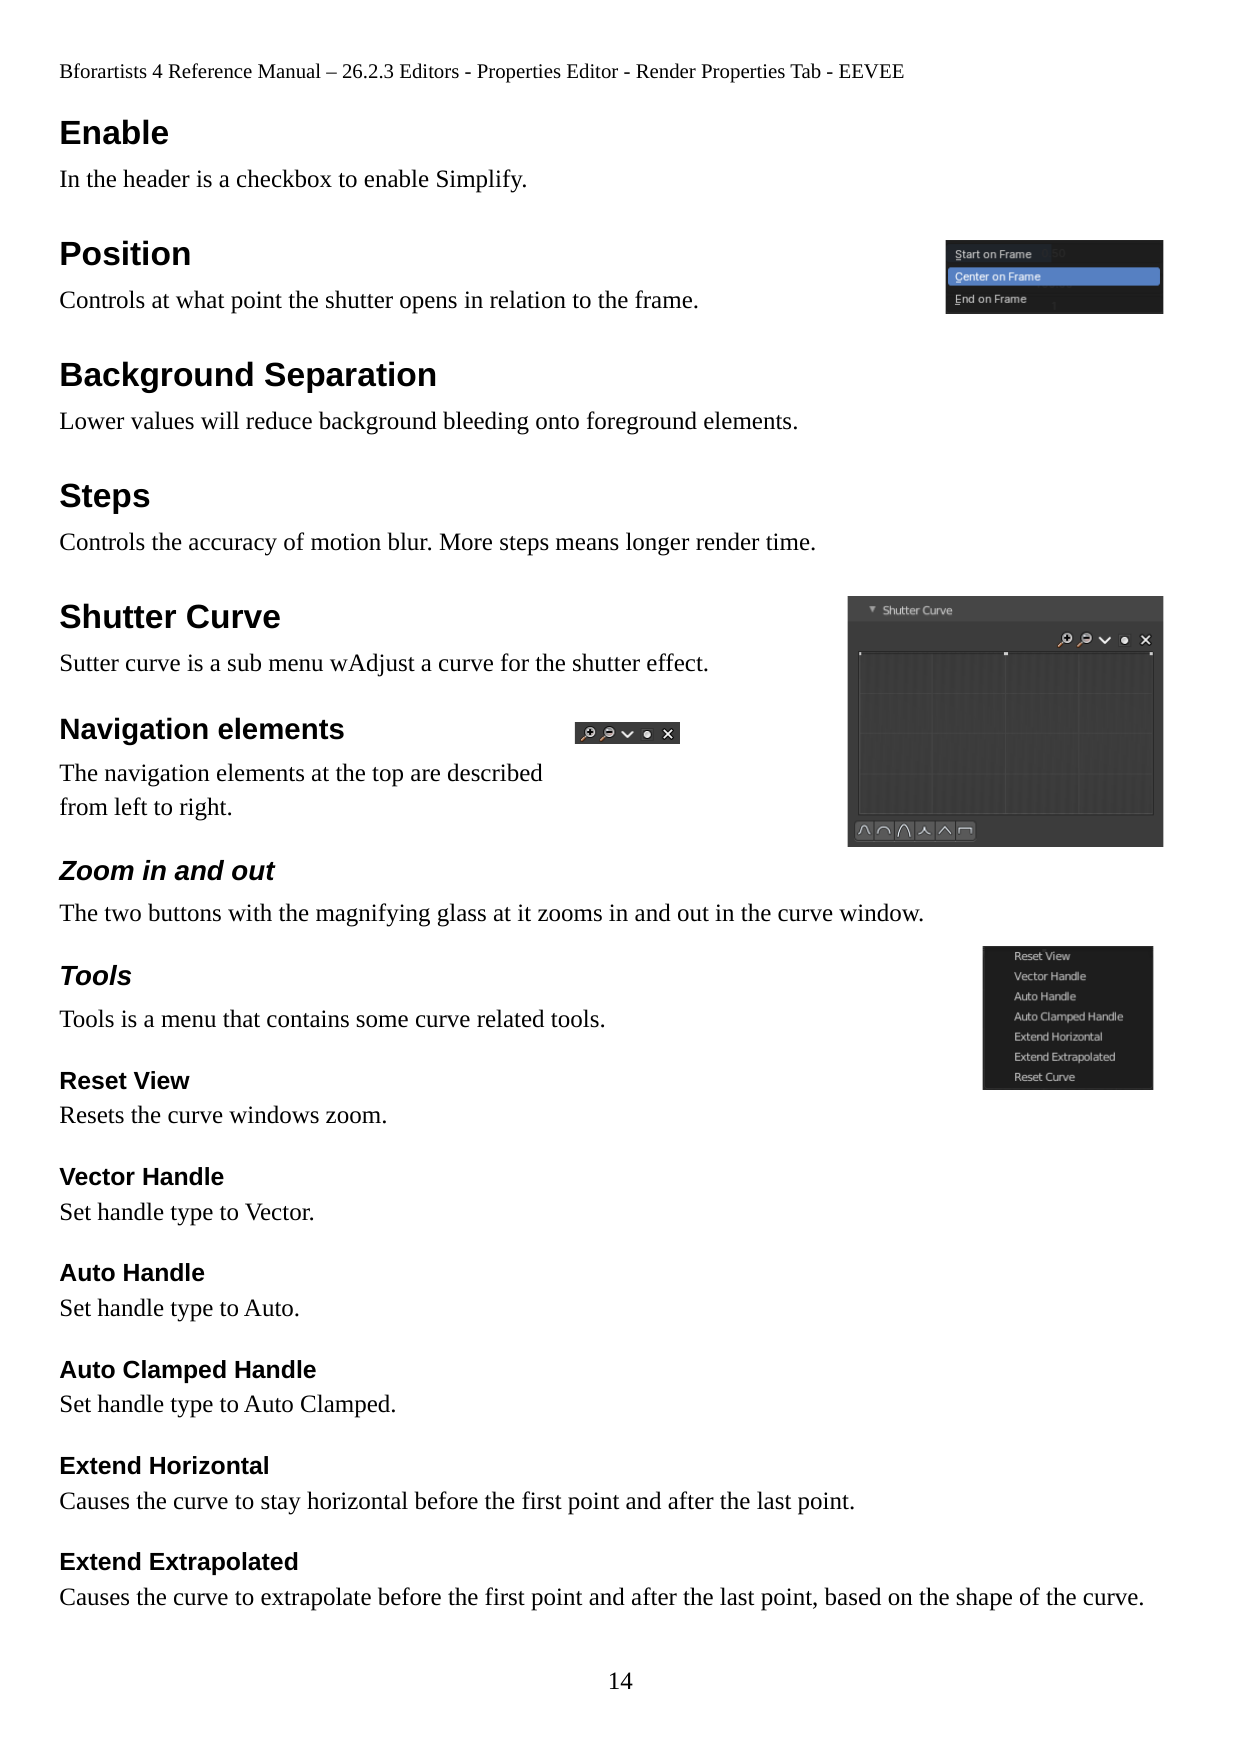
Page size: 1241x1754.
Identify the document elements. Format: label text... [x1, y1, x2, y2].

subtitle [1164, 597, 1181, 635]
subtitle Enable [59, 113, 1181, 151]
text Resets the curve windows zoom. [59, 1101, 1181, 1129]
subtitle Steps [59, 476, 1181, 514]
text The two buttons with the magnifying glass at it zooms in and out in the curve window. [59, 898, 1181, 927]
text Tools is a menu that contains some curve related tools. [59, 1004, 982, 1033]
subtitle Navigation elements [59, 712, 847, 745]
subtitle Extend Extrapolated [59, 1547, 1181, 1576]
text Set handle type to Auto. [59, 1293, 1181, 1322]
text Lower values will reduce background bleeding onto foreground elements. [59, 406, 1181, 434]
subtitle Auto Clamped Handle [59, 1355, 1181, 1383]
text Sutter curve is a sub menu wAdjust a curve for the shutter effect. [59, 648, 847, 677]
subtitle Reset View [59, 1066, 1181, 1094]
subtitle Auto Handle [59, 1258, 1181, 1287]
text Set handle type to Auto Clamped. [59, 1389, 1181, 1418]
subtitle Tools [59, 960, 982, 992]
picture [847, 596, 1164, 847]
subtitle Background Separation [59, 355, 1181, 393]
text The navigation elements at the top are described from left to right. [59, 758, 847, 821]
subtitle Extend Horizontal [59, 1451, 1181, 1480]
text Causes the curve to extrapolate before the first point and after the last point, based on the shape of the curve. [59, 1582, 1181, 1611]
text Causes the curve to stay horizontal before the first point and after the last point. [59, 1486, 1181, 1515]
text Controls the accuracy of motion blur. More steps means longer render time. [59, 527, 1181, 556]
text Set handle type to Vector. [59, 1197, 1181, 1226]
subtitle [1164, 712, 1181, 745]
subtitle Vector Handle [59, 1162, 1181, 1191]
subtitle Shutter Curve [59, 597, 847, 635]
text In the header is a checkbox to enable Simplify. [59, 164, 1181, 192]
subtitle Zoom in and out [59, 854, 1181, 886]
picture [982, 946, 1154, 1090]
picture [945, 240, 1164, 314]
subtitle Position [59, 234, 1181, 272]
text Controls at what point the shutter opens in relation to the frame. [59, 285, 945, 313]
subtitle [1154, 960, 1181, 992]
picture [574, 722, 680, 744]
